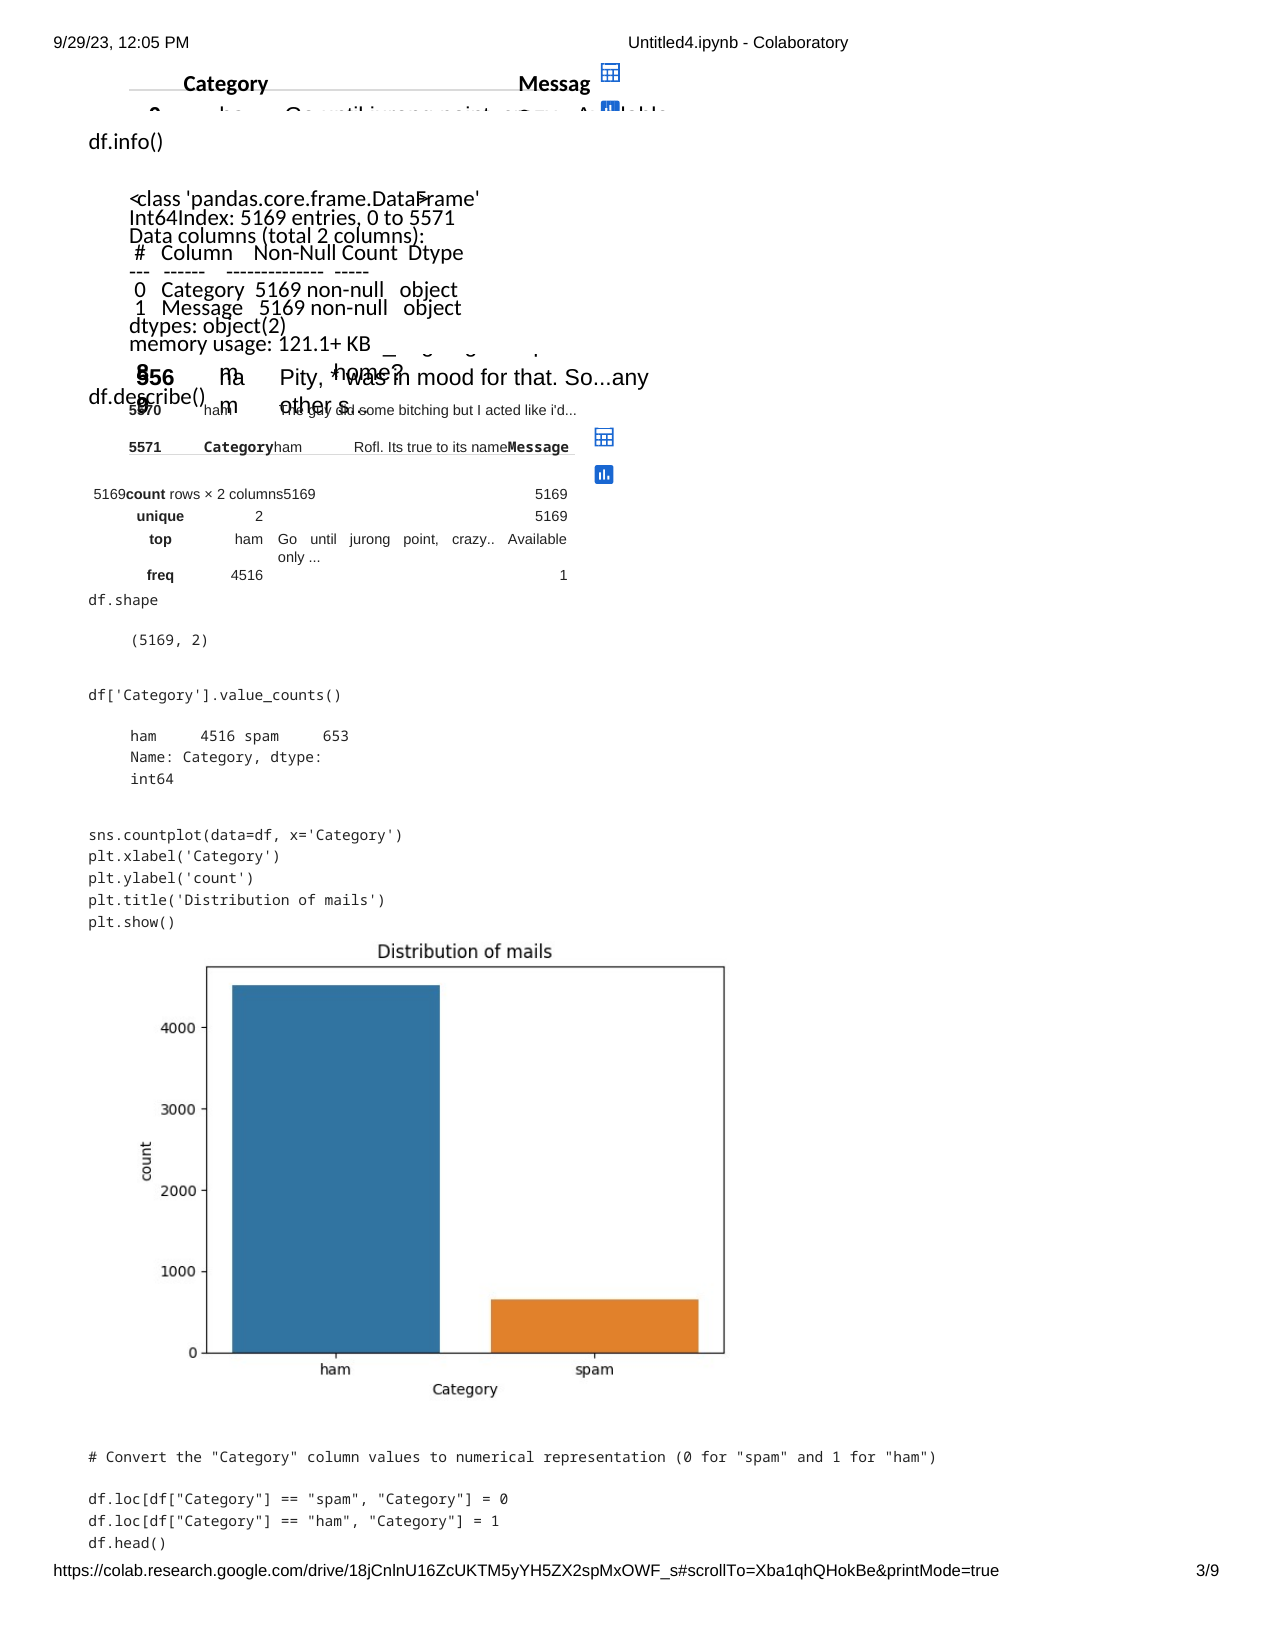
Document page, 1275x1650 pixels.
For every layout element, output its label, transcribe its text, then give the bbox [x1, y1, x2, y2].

text ham 4516 spam 653 Name: Category, dtype: int64 [130, 725, 354, 789]
table_cell ham [231, 531, 278, 567]
table_cell freq [136, 567, 231, 589]
text 5169count rows × 2 columns5169 5169 [88, 477, 1219, 505]
text # Convert the "Category" column values to numerical representation (0 for "spam" and 1 for "ham") [88, 1446, 1219, 1466]
table_header 2 [231, 508, 278, 531]
text sns.countplot(data=df, x='Category') plt.xlabel('Category') plt.ylabel('count') plt.title('Distribution of mails') plt.show() [88, 824, 417, 932]
text df.loc[df["Category"] == "spam", "Category"] = 0 df.loc[df["Category"] == "ham", "Category"] = 1 df.head() [88, 1489, 538, 1553]
text df['Category'].value_counts() [88, 685, 1219, 705]
table_header unique [136, 508, 231, 531]
text (5169, 2) [130, 630, 1219, 650]
table_cell 4516 [231, 567, 278, 589]
text 5570 ham The guy did some bitching but I acted like i'd... 5571 Categoryham Rofl. Its true to its nameMessage [129, 401, 607, 457]
table_cell Go until jurong point, crazy.. Available only ... [278, 531, 567, 567]
text df.shape [88, 589, 1219, 609]
table_cell top [136, 531, 231, 567]
table_header 5169 [278, 508, 567, 531]
table_cell 1 [278, 567, 567, 589]
